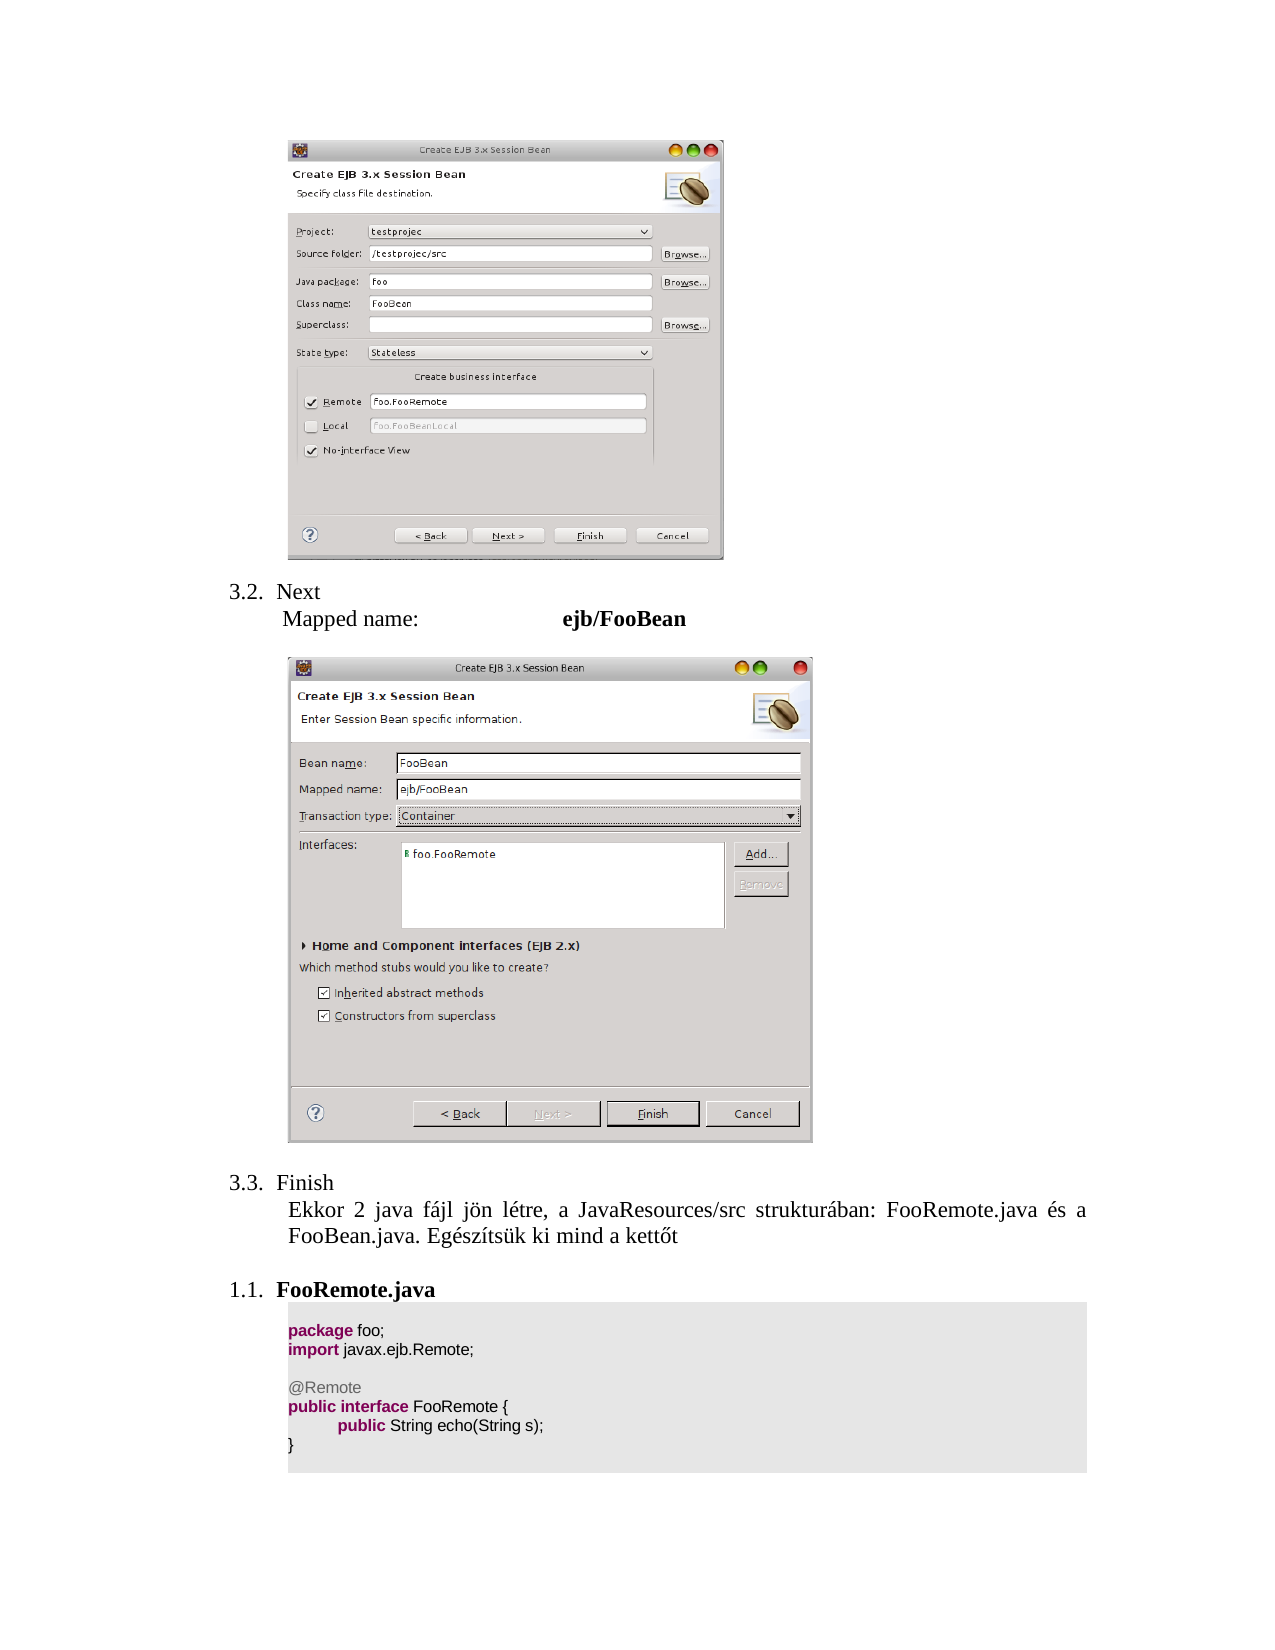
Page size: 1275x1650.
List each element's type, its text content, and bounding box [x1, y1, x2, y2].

text public String echo(String s); [288, 1416, 1087, 1435]
text @Remote [288, 1378, 1087, 1397]
text Ekkor 2 java fájl jön létre, a JavaResources/src strukturában: FooRemote.java és a FooBean.java. Egészítsük ki mind a kettőt [288, 1196, 1087, 1249]
picture [287, 140, 724, 560]
text package foo; [288, 1321, 1087, 1339]
subtitle Next [229, 578, 1087, 604]
picture [287, 657, 813, 1143]
text import javax.ejb.Remote; [288, 1339, 1087, 1359]
text Mapped name: ejb/FooBean [282, 604, 1087, 631]
text public interface FooRemote { [288, 1397, 1087, 1416]
subtitle FooRemote.java [229, 1275, 1087, 1302]
subtitle Finish [229, 1169, 1087, 1196]
text } [288, 1435, 1087, 1454]
